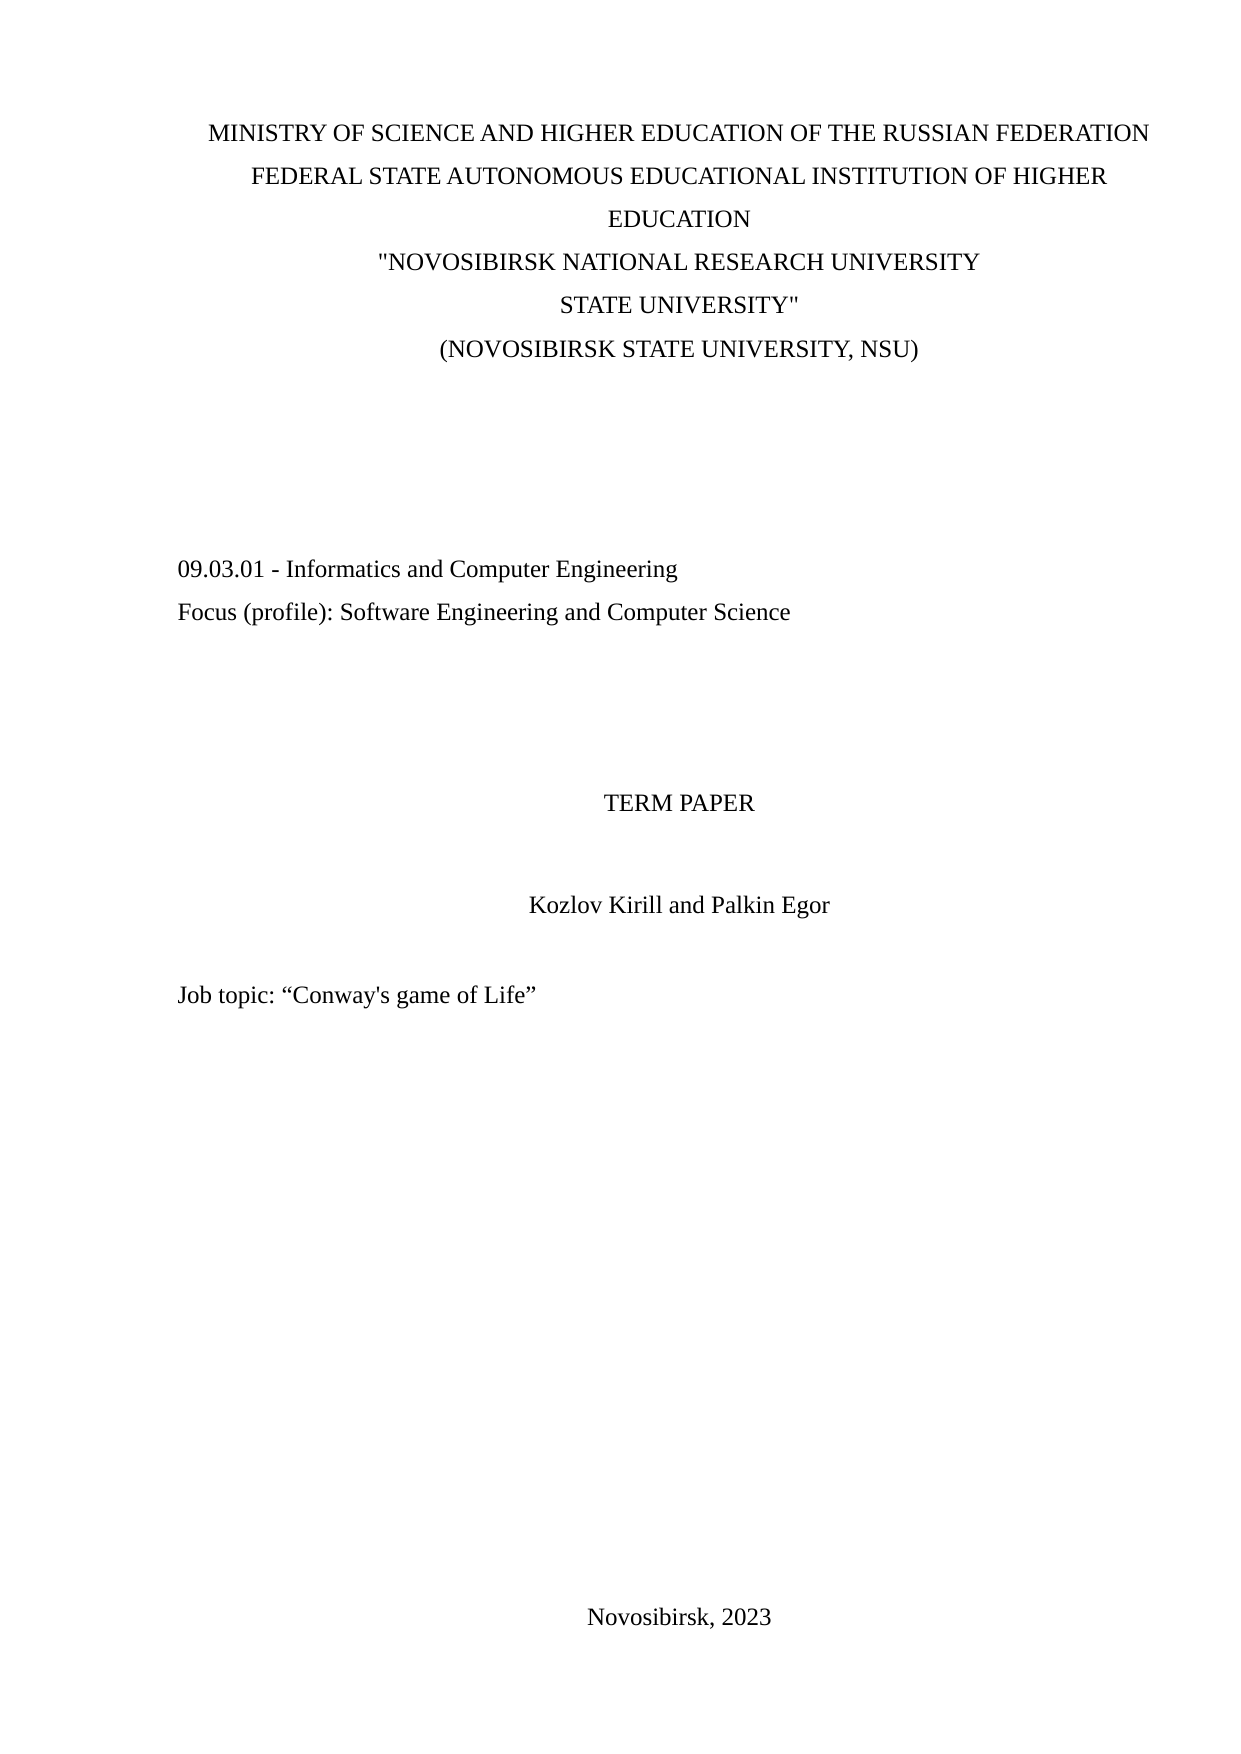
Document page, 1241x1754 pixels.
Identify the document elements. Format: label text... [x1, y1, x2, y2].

text FEDERAL STATE AUTONOMOUS EDUCATIONAL INSTITUTION OF HIGHER [177, 161, 1181, 190]
text 09.03.01 - Informatics and Computer Engineering [177, 554, 1181, 583]
text Job topic: “Conway's game of Life” [177, 981, 1181, 1009]
text Kozlov Kirill and Palkin Egor [177, 890, 1181, 919]
text Novosibirsk, 2023 [177, 1602, 1181, 1631]
text Focus (profile): Software Engineering and Computer Science [177, 597, 1181, 626]
text (NOVOSIBIRSK STATE UNIVERSITY, NSU) [177, 334, 1181, 362]
text EDUCATION [177, 204, 1181, 233]
text MINISTRY OF SCIENCE AND HIGHER EDUCATION OF THE RUSSIAN FEDERATION [177, 118, 1181, 147]
text "NOVOSIBIRSK NATIONAL RESEARCH UNIVERSITY [177, 247, 1181, 276]
text TERM PAPER [177, 788, 1181, 817]
text STATE UNIVERSITY" [177, 291, 1181, 319]
